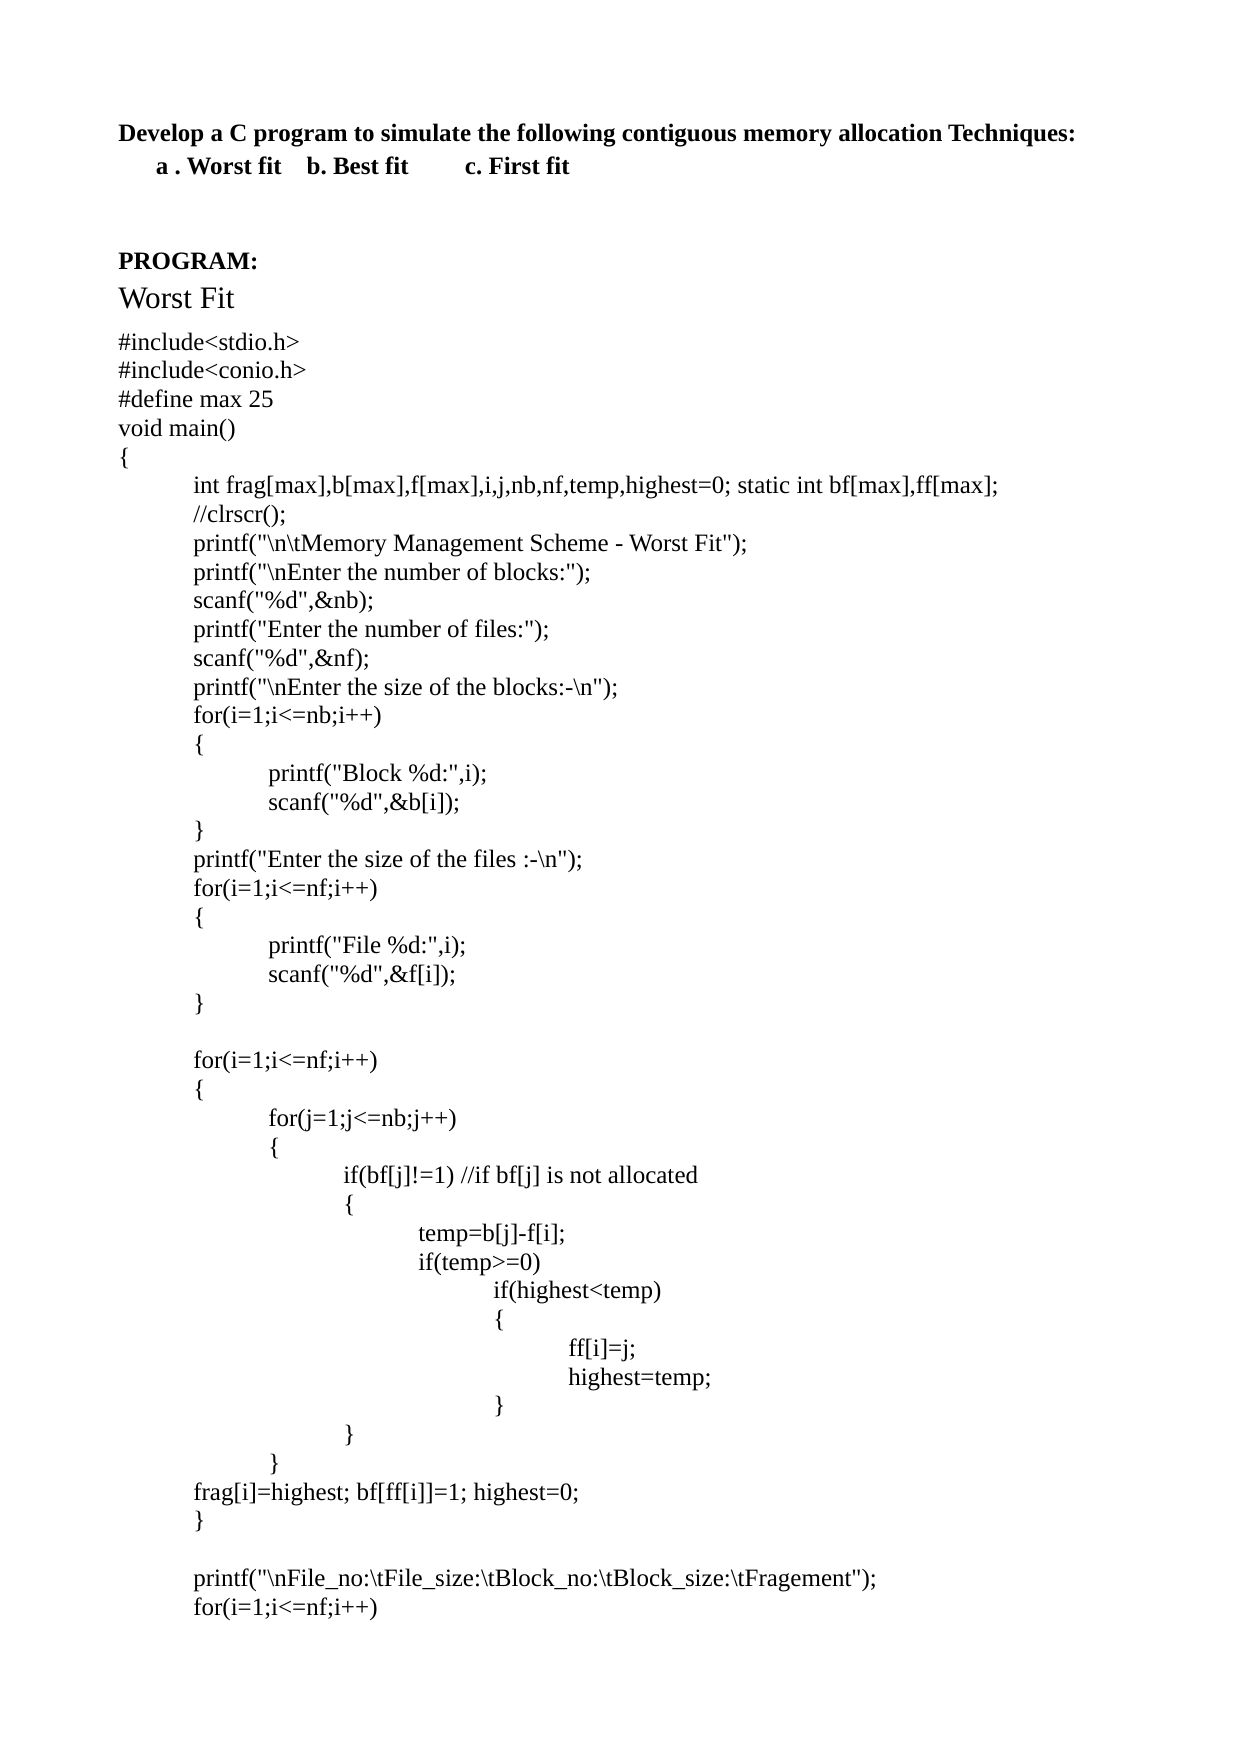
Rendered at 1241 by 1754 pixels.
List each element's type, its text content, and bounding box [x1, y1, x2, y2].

text printf("Enter the number of files:"); [118, 614, 1122, 643]
text { [418, 1304, 1122, 1333]
text for(i=1;i<=nf;i++) [118, 1592, 1122, 1621]
text if(bf[j]!=1) //if bf[j] is not allocated [268, 1161, 1122, 1189]
text { [268, 1189, 1122, 1218]
text PROGRAM: [118, 246, 1122, 275]
text Develop a C program to simulate the following contiguous memory allocation Techniques: [118, 118, 1122, 147]
text #include<stdio.h> [118, 327, 1122, 356]
text { [193, 1132, 1122, 1161]
text } [268, 1419, 1122, 1448]
text #define max 25 [118, 384, 1122, 413]
text printf("\nEnter the size of the blocks:-\n"); [118, 672, 1122, 701]
text void main() [118, 413, 1122, 442]
text } [118, 816, 1122, 844]
text { [118, 442, 1122, 471]
text } [118, 988, 1122, 1017]
text printf("\n\tMemory Management Scheme - Worst Fit"); [118, 528, 1122, 557]
text { [118, 729, 1122, 758]
text #include<conio.h> [118, 356, 1122, 384]
text int frag[max],b[max],f[max],i,j,nb,nf,temp,highest=0; static int bf[max],ff[max]; [118, 471, 1122, 499]
text frag[i]=highest; bf[ff[i]]=1; highest=0; [118, 1477, 1122, 1506]
text scanf("%d",&f[i]); [193, 959, 1122, 988]
text temp=b[j]-f[i]; [343, 1218, 1122, 1247]
text ff[i]=j; [493, 1333, 1122, 1362]
text for(j=1;j<=nb;j++) [193, 1103, 1122, 1132]
text for(i=1;i<=nf;i++) [118, 873, 1122, 902]
text if(temp>=0) [343, 1247, 1122, 1276]
text scanf("%d",&nf); [118, 643, 1122, 672]
text { [118, 902, 1122, 931]
text printf("\nFile_no:\tFile_size:\tBlock_no:\tBlock_size:\tFragement"); [118, 1563, 1122, 1592]
list a . Worst fit b. Best fit c. First fit [156, 151, 1122, 180]
text } [193, 1448, 1122, 1477]
text printf("\nEnter the number of blocks:"); [118, 557, 1122, 586]
text { [118, 1074, 1122, 1103]
text } [493, 1391, 1122, 1419]
text Worst Fit [118, 279, 1122, 315]
text highest=temp; [493, 1362, 1122, 1391]
text //clrscr(); [118, 499, 1122, 528]
text scanf("%d",&nb); [118, 586, 1122, 614]
text printf("File %d:",i); [193, 931, 1122, 959]
text printf("Block %d:",i); [193, 758, 1122, 787]
text for(i=1;i<=nb;i++) [118, 701, 1122, 729]
text scanf("%d",&b[i]); [193, 787, 1122, 816]
text } [118, 1506, 1122, 1534]
text if(highest<temp) [418, 1276, 1122, 1304]
text printf("Enter the size of the files :-\n"); [118, 844, 1122, 873]
text for(i=1;i<=nf;i++) [118, 1046, 1122, 1074]
